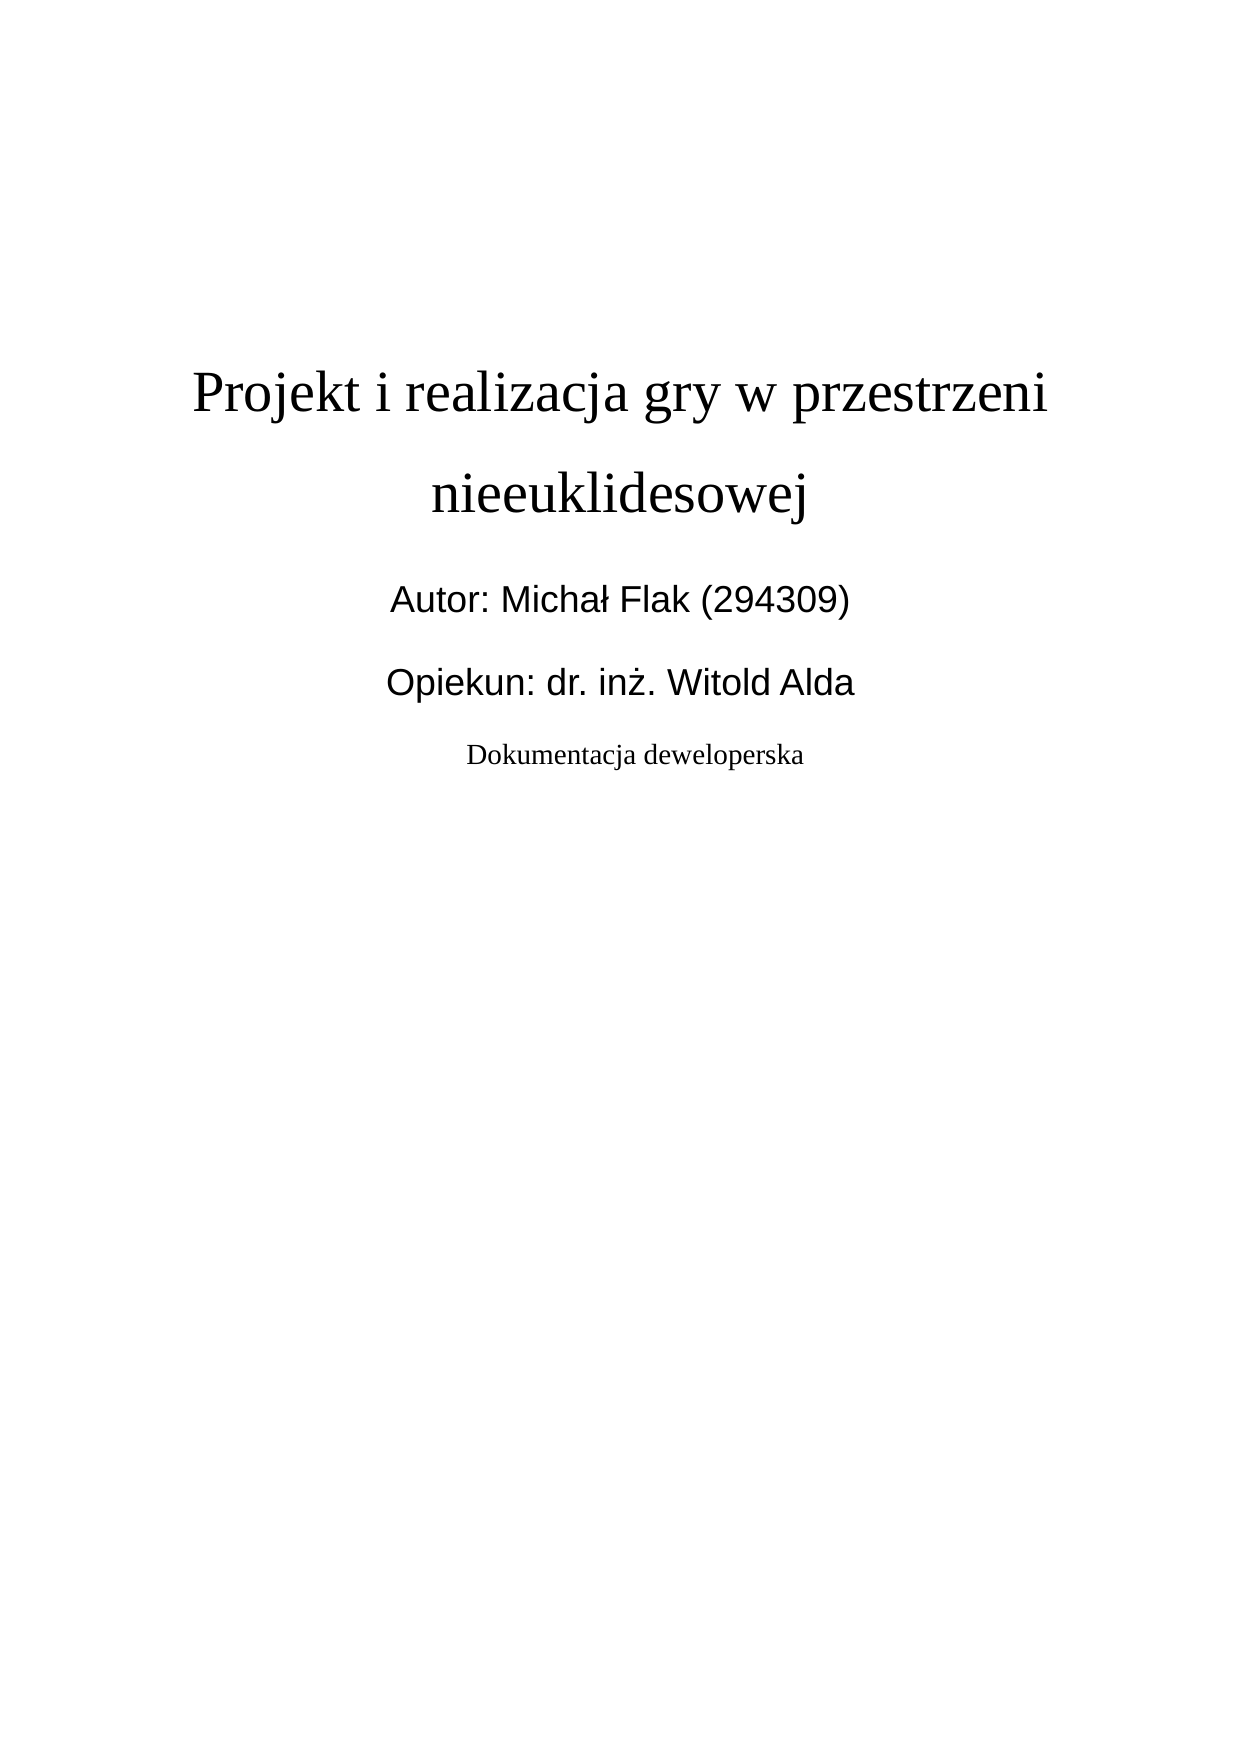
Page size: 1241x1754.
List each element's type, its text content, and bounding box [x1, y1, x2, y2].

subtitle Autor: Michał Flak (294309) [118, 577, 1122, 620]
title Projekt i realizacja gry w przestrzeni nieeuklidesowej [118, 357, 1122, 524]
text Dokumentacja deweloperska [148, 737, 1122, 771]
subtitle Opiekun: dr. inż. Witold Alda [118, 660, 1122, 703]
